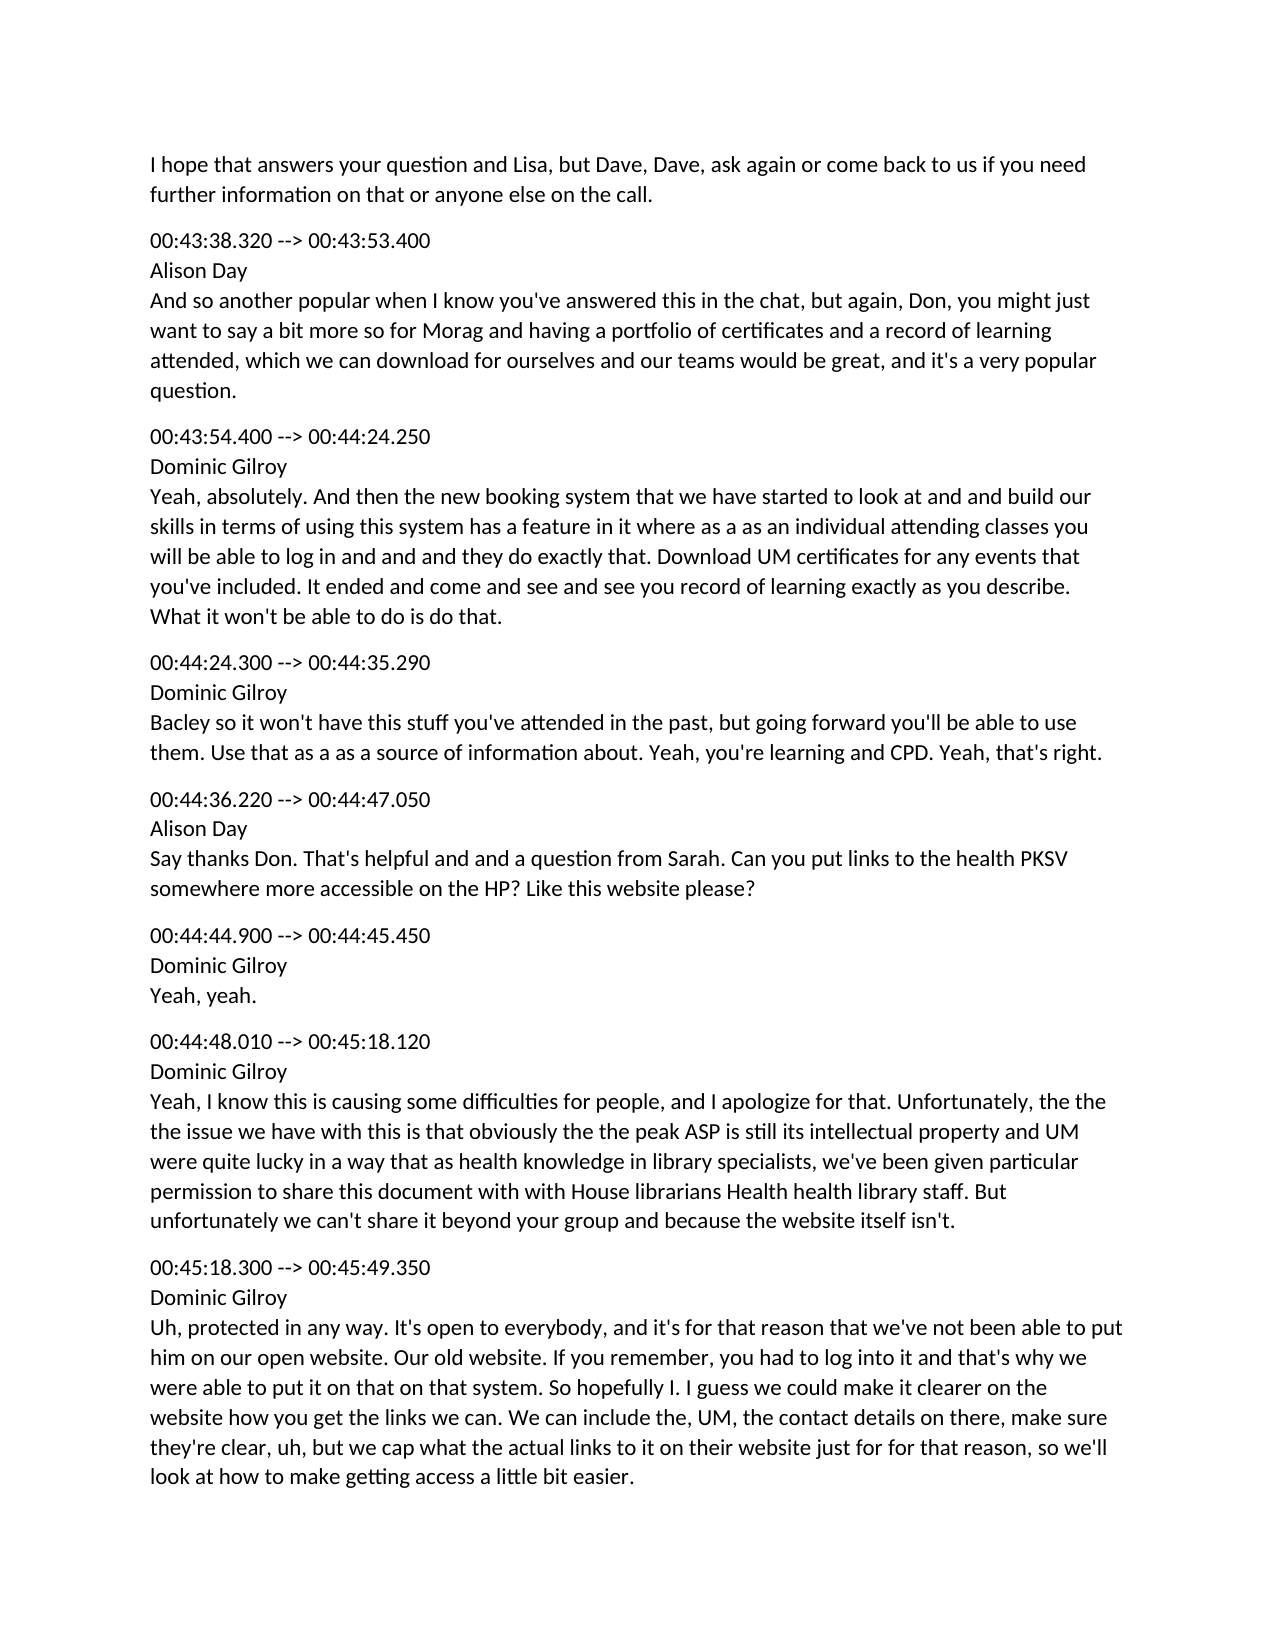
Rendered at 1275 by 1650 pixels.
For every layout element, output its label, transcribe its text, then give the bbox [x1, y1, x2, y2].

text 00:43:54.400 --> 00:44:24.250 Dominic Gilroy Yeah, absolutely. And then the new booking system that we have started to look at and and build our skills in terms of using this system has a feature in it where as a as an individual attending classes you will be able to log in and and and they do exactly that. Download UM certificates for any events that you've included. It ended and come and see and see you record of learning exactly as you describe. What it won't be able to do is do that. [150, 422, 1125, 630]
text 00:45:18.300 --> 00:45:49.350 Dominic Gilroy Uh, protected in any way. It's open to everybody, and it's for that reason that we've not been able to put him on our open website. Our old website. If you remember, you had to log into it and that's why we were able to put it on that on that system. So hopefully I. I guess we could make it clearer on the website how you get the links we can. We can include the, UM, the contact details on there, make sure they're clear, uh, but we cap what the actual links to it on their website just for for that reason, so we'll look at how to make getting access a little bit easier. [150, 1253, 1125, 1491]
text 00:43:38.320 --> 00:43:53.400 Alison Day And so another popular when I know you've answered this in the chat, but again, Don, you might just want to say a bit more so for Morag and having a portfolio of certificates and a record of learning attended, which we can download for ourselves and our teams would be great, and it's a very popular question. [150, 226, 1125, 404]
text 00:44:24.300 --> 00:44:35.290 Dominic Gilroy Bacley so it won't have this stuff you've attended in the past, but going forward you'll be able to use them. Use that as a as a source of information about. Yeah, you're learning and CPD. Yeah, that's right. [150, 648, 1125, 766]
text 00:44:36.220 --> 00:44:47.050 Alison Day Say thanks Don. That's helpful and and a question from Sarah. Can you put links to the health PKSV somewhere more accessible on the HP? Like this website please? [150, 785, 1125, 902]
text 00:44:48.010 --> 00:45:18.120 Dominic Gilroy Yeah, I know this is causing some difficulties for people, and I apologize for that. Unfortunately, the the the issue we have with this is that obviously the the peak ASP is still its intellectual property and UM were quite lucky in a way that as health knowledge in library specialists, we've been given particular permission to share this document with with House librarians Health health library staff. But unfortunately we can't share it beyond your group and because the website itself isn't. [150, 1027, 1125, 1235]
text 00:44:44.900 --> 00:44:45.450 Dominic Gilroy Yeah, yeah. [150, 921, 1125, 1009]
text I hope that answers your question and Lisa, but Dave, Dave, ask again or come back to us if you need further information on that or anyone else on the call. [150, 150, 1125, 208]
